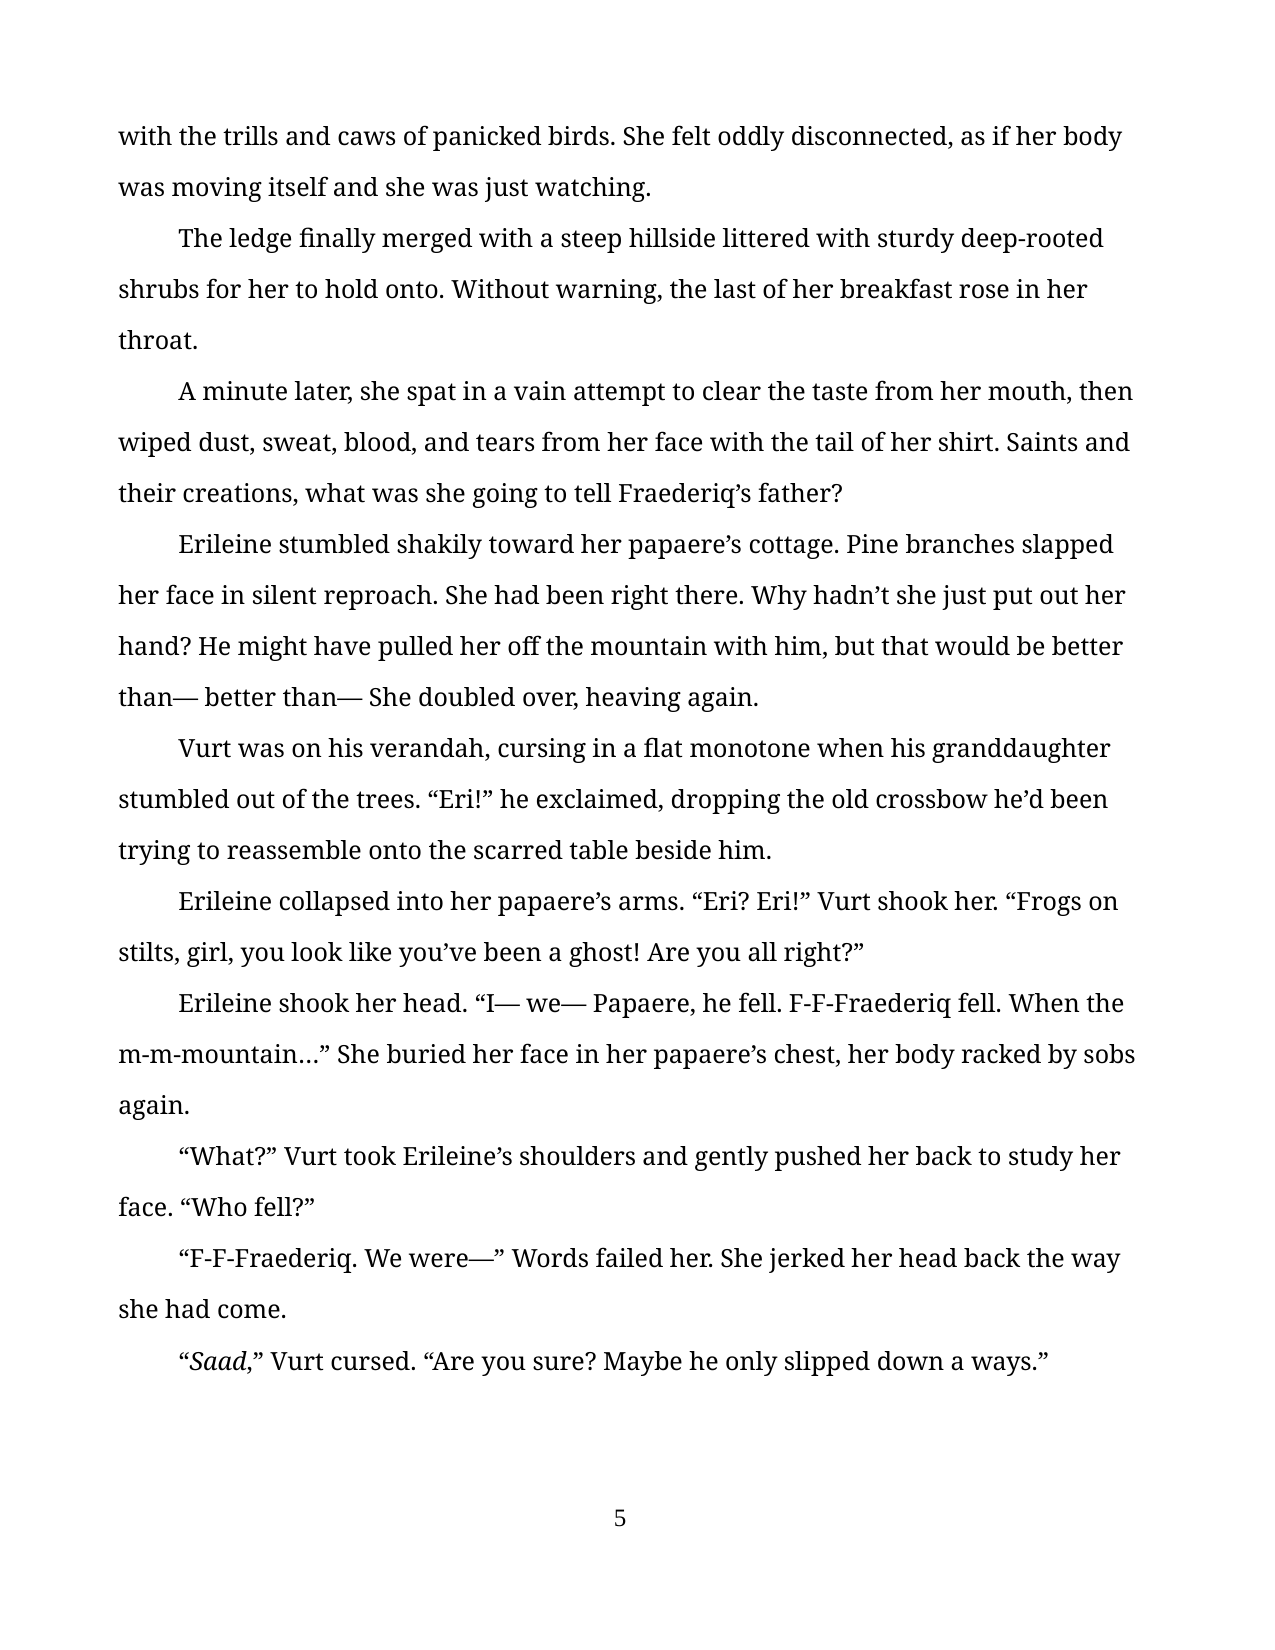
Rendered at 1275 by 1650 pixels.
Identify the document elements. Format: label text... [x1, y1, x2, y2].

text Erileine shook her head. “I— we— Papaere, he fell. F-F-Fraederiq fell. When the m-m-mountain…” She buried her face in her papaere’s chest, her body racked by sobs again. [118, 986, 1157, 1122]
text The ledge finally merged with a steep hillside littered with sturdy deep-rooted shrubs for her to hold onto. Without warning, the last of her breakfast rose in her throat. [118, 220, 1157, 356]
text “Saad,” Vurt cursed. “Are you sure? Maybe he only slipped down a ways.” [118, 1343, 1157, 1377]
text A minute later, she spat in a vain attempt to clear the taste from her mouth, then wiped dust, sweat, blood, and tears from her face with the tail of her shirt. Saints and their creations, what was she going to tell Fraederiq’s father? [118, 373, 1157, 509]
text “What?” Vurt took Erileine’s shoulders and gently pushed her back to study her face. “Who fell?” [118, 1139, 1157, 1224]
text Vurt was on his verandah, cursing in a flat monotone when his granddaughter stumbled out of the trees. “Eri!” he exclaimed, dropping the old crossbow he’d been trying to reassemble onto the scarred table beside him. [118, 731, 1157, 867]
text Erileine stumbled shakily toward her papaere’s cottage. Pine branches slapped her face in silent reproach. She had been right there. Why hadn’t she just put out her hand? He might have pulled her off the mountain with him, but that would be better than— better than— She doubled over, heaving again. [118, 526, 1157, 714]
text “F-F-Fraederiq. We were—” Words failed her. She jerked her head back the way she had come. [118, 1241, 1157, 1326]
text with the trills and caws of panicked birds. She felt oddly disconnected, as if her body was moving itself and she was just watching. [118, 118, 1157, 203]
text Erileine collapsed into her papaere’s arms. “Eri? Eri!” Vurt shook her. “Frogs on stilts, girl, you look like you’ve been a ghost! Are you all right?” [118, 884, 1157, 969]
